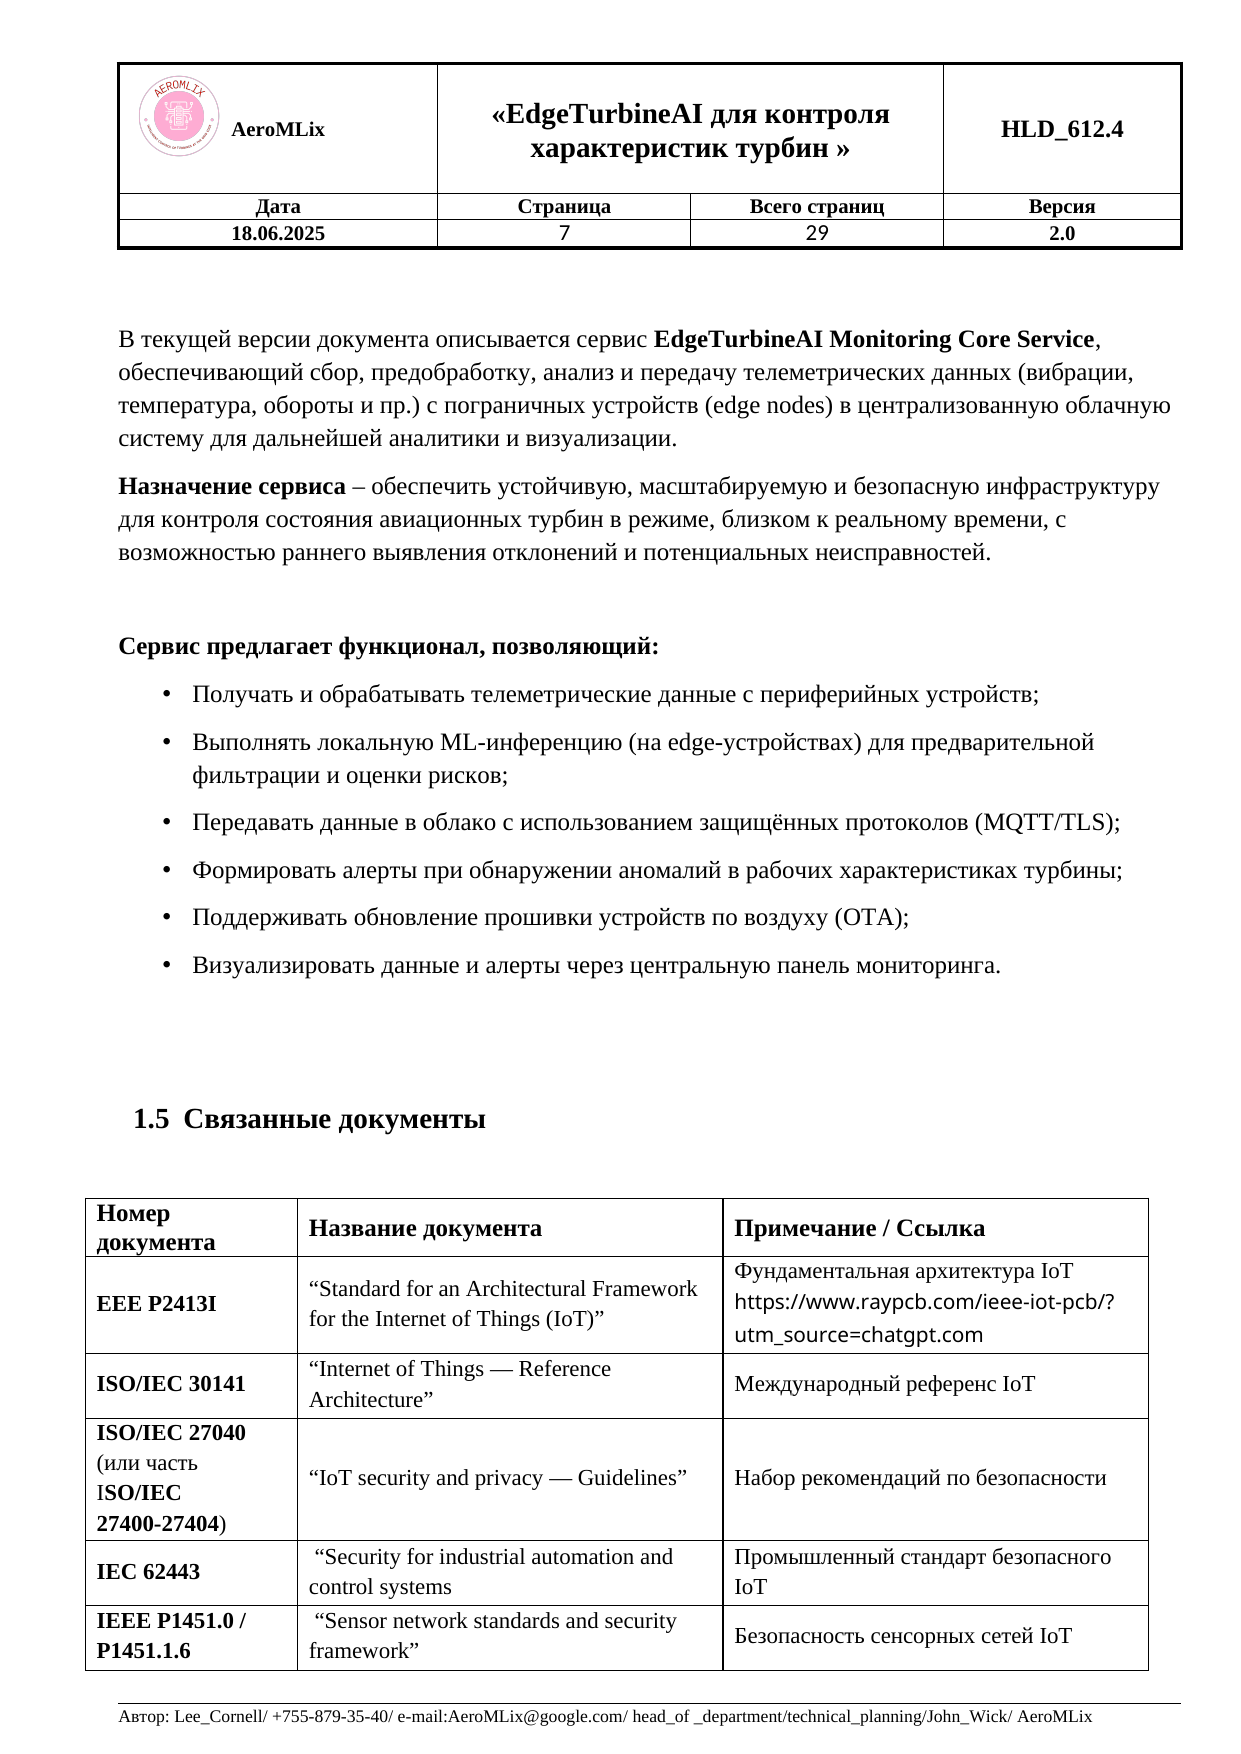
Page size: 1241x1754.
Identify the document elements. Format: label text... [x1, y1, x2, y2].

table_header Название документа [298, 1199, 722, 1256]
table_cell Безопасность сенсорных сетей IoT [724, 1606, 1148, 1670]
table_header Номер документа [86, 1199, 297, 1256]
list Поддерживать обновление прошивки устройств по воздуху (OTA); [162, 902, 1181, 931]
picture [138, 75, 220, 157]
list Передавать данные в облако с использованием защищённых протоколов (MQTT/TLS); [162, 807, 1181, 836]
table_cell ISO/IEC 30141 [86, 1354, 297, 1417]
table_cell Промышленный стандарт безопасного IoT [724, 1541, 1148, 1605]
table_cell IEC 62443 [86, 1541, 297, 1605]
text Назначение сервиса – обеспечить устойчивую, масштабируемую и безопасную инфраструктуру для контроля состояния авиационных турбин в режиме, близком к реальному времени, с возможностью раннего выявления отклонений и потенциальных неисправностей. [118, 471, 1181, 566]
table_cell Набор рекомендаций по безопасности [724, 1419, 1148, 1540]
list Визуализировать данные и алерты через центральную панель мониторинга. [162, 950, 1181, 979]
table_cell Фундаментальная архитектура IoT https://www.raypcb.com/ieee-iot-pcb/?utm_source=chatgpt.com [724, 1257, 1148, 1352]
table_cell “Standard for an Architectural Framework for the Internet of Things (IoT)” [298, 1257, 722, 1352]
table_cell “Internet of Things — Reference Architecture” [298, 1354, 722, 1417]
table_cell EEE P2413I [86, 1257, 297, 1352]
list Выполнять локальную ML-инференцию (на edge-устройствах) для предварительной фильтрации и оценки рисков; [162, 727, 1181, 788]
table_cell ISO/IEC 27040 (или часть ISO/IEC 27400‑27404) [86, 1419, 297, 1540]
list Получать и обрабатывать телеметрические данные с периферийных устройств; [162, 679, 1181, 708]
text Сервис предлагает функционал, позволяющий: [118, 631, 1181, 660]
text В текущей версии документа описывается сервис EdgeTurbineAI Monitoring Core Service, обеспечивающий сбор, предобработку, анализ и передачу телеметрических данных (вибрации, температура, обороты и пр.) с пограничных устройств (edge nodes) в централизованную облачную систему для дальнейшей аналитики и визуализации. [118, 324, 1181, 452]
subtitle Связанные документы [133, 1102, 1181, 1135]
list Формировать алерты при обнаружении аномалий в рабочих характеристиках турбины; [162, 855, 1181, 884]
table_cell Международный референс IoT [724, 1354, 1148, 1417]
table_header Примечание / Ссылка [724, 1199, 1148, 1256]
table_cell “Security for industrial automation and control systems [298, 1541, 722, 1605]
table_cell “Sensor network standards and security framework” [298, 1606, 722, 1670]
table_cell “IoT security and privacy — Guidelines” [298, 1419, 722, 1540]
table_cell IEEE P1451.0 / P1451.1.6 [86, 1606, 297, 1670]
